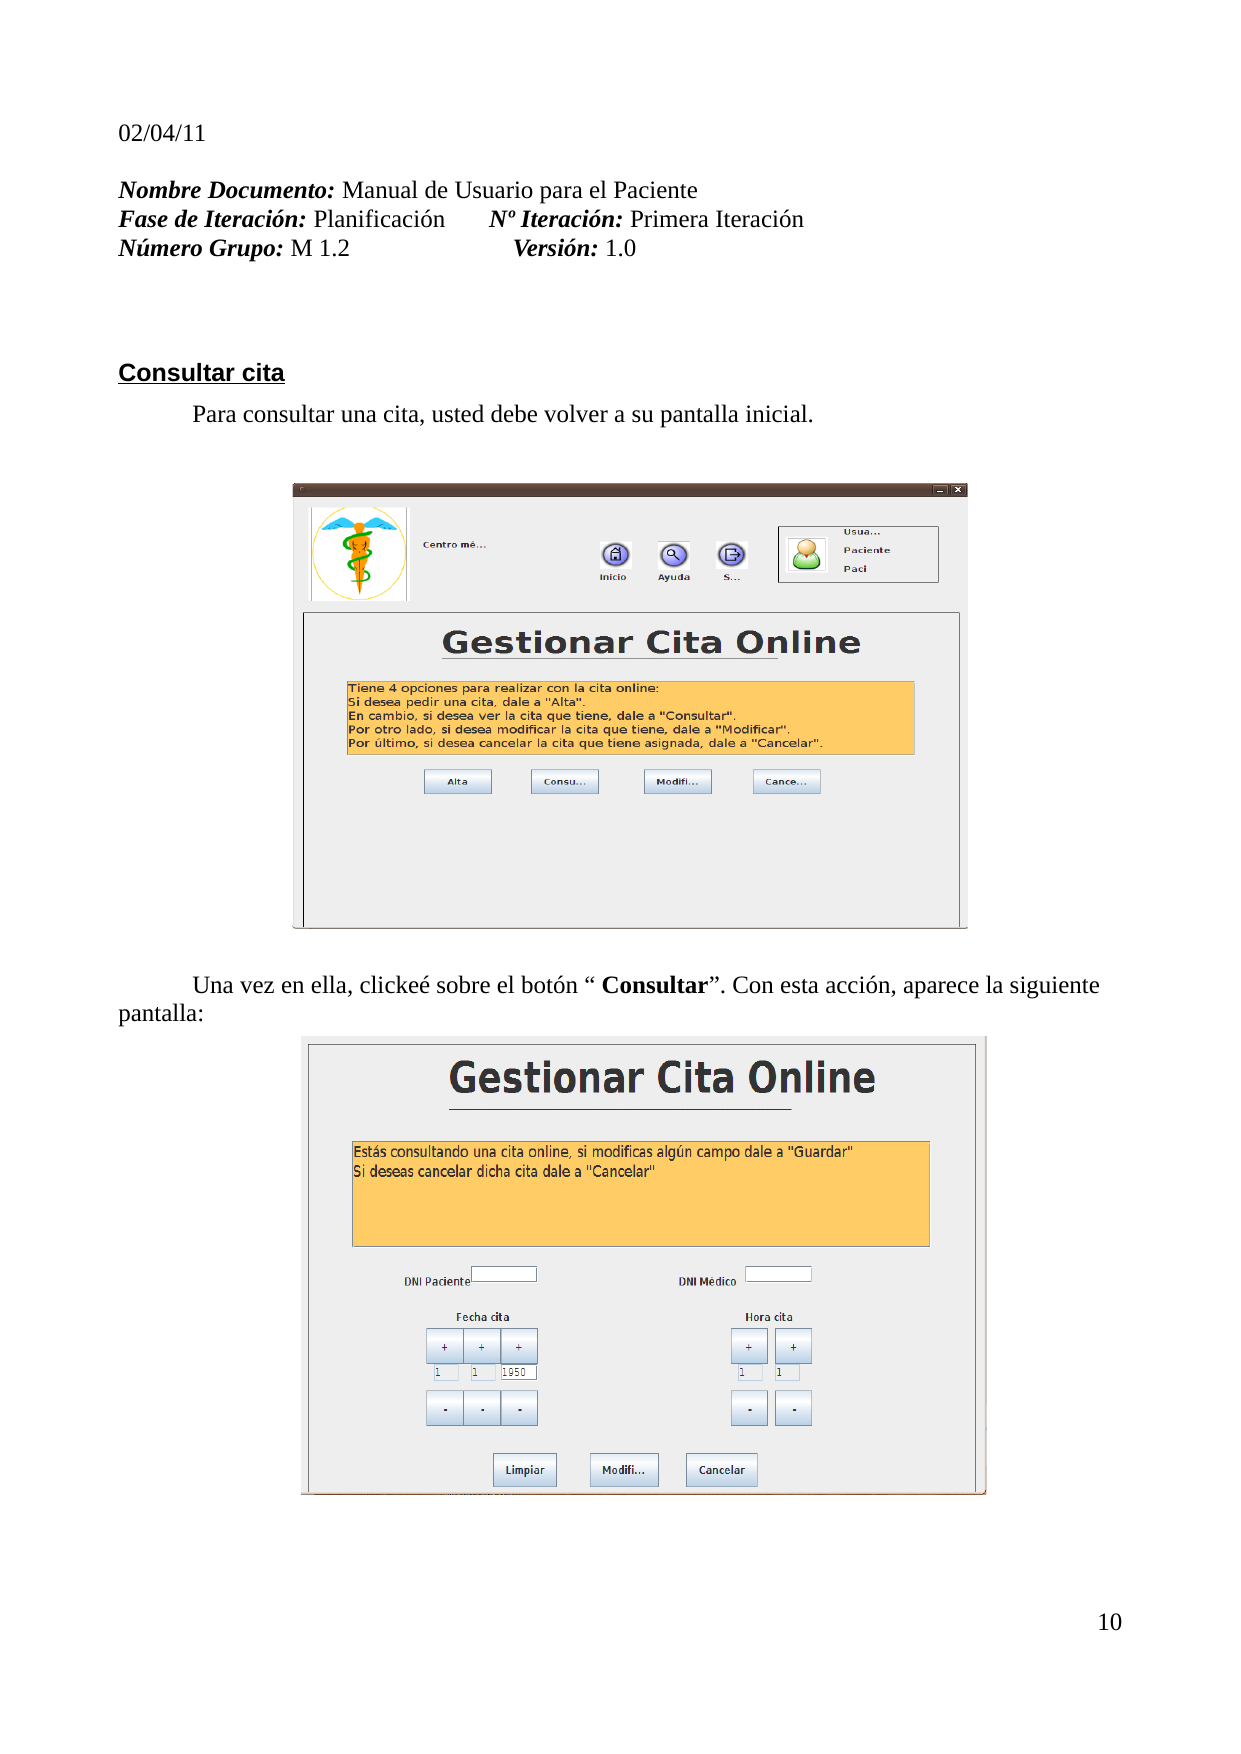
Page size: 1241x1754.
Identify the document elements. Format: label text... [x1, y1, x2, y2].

text Para consultar una cita, usted debe volver a su pantalla inicial. [118, 399, 1122, 428]
subtitle Consultar cita [118, 358, 1122, 386]
text Una vez en ella, clickeé sobre el botón “ Consultar”. Con esta acción, aparece la siguiente pantalla: [118, 970, 1122, 1027]
picture [300, 1036, 987, 1495]
picture [292, 483, 968, 929]
